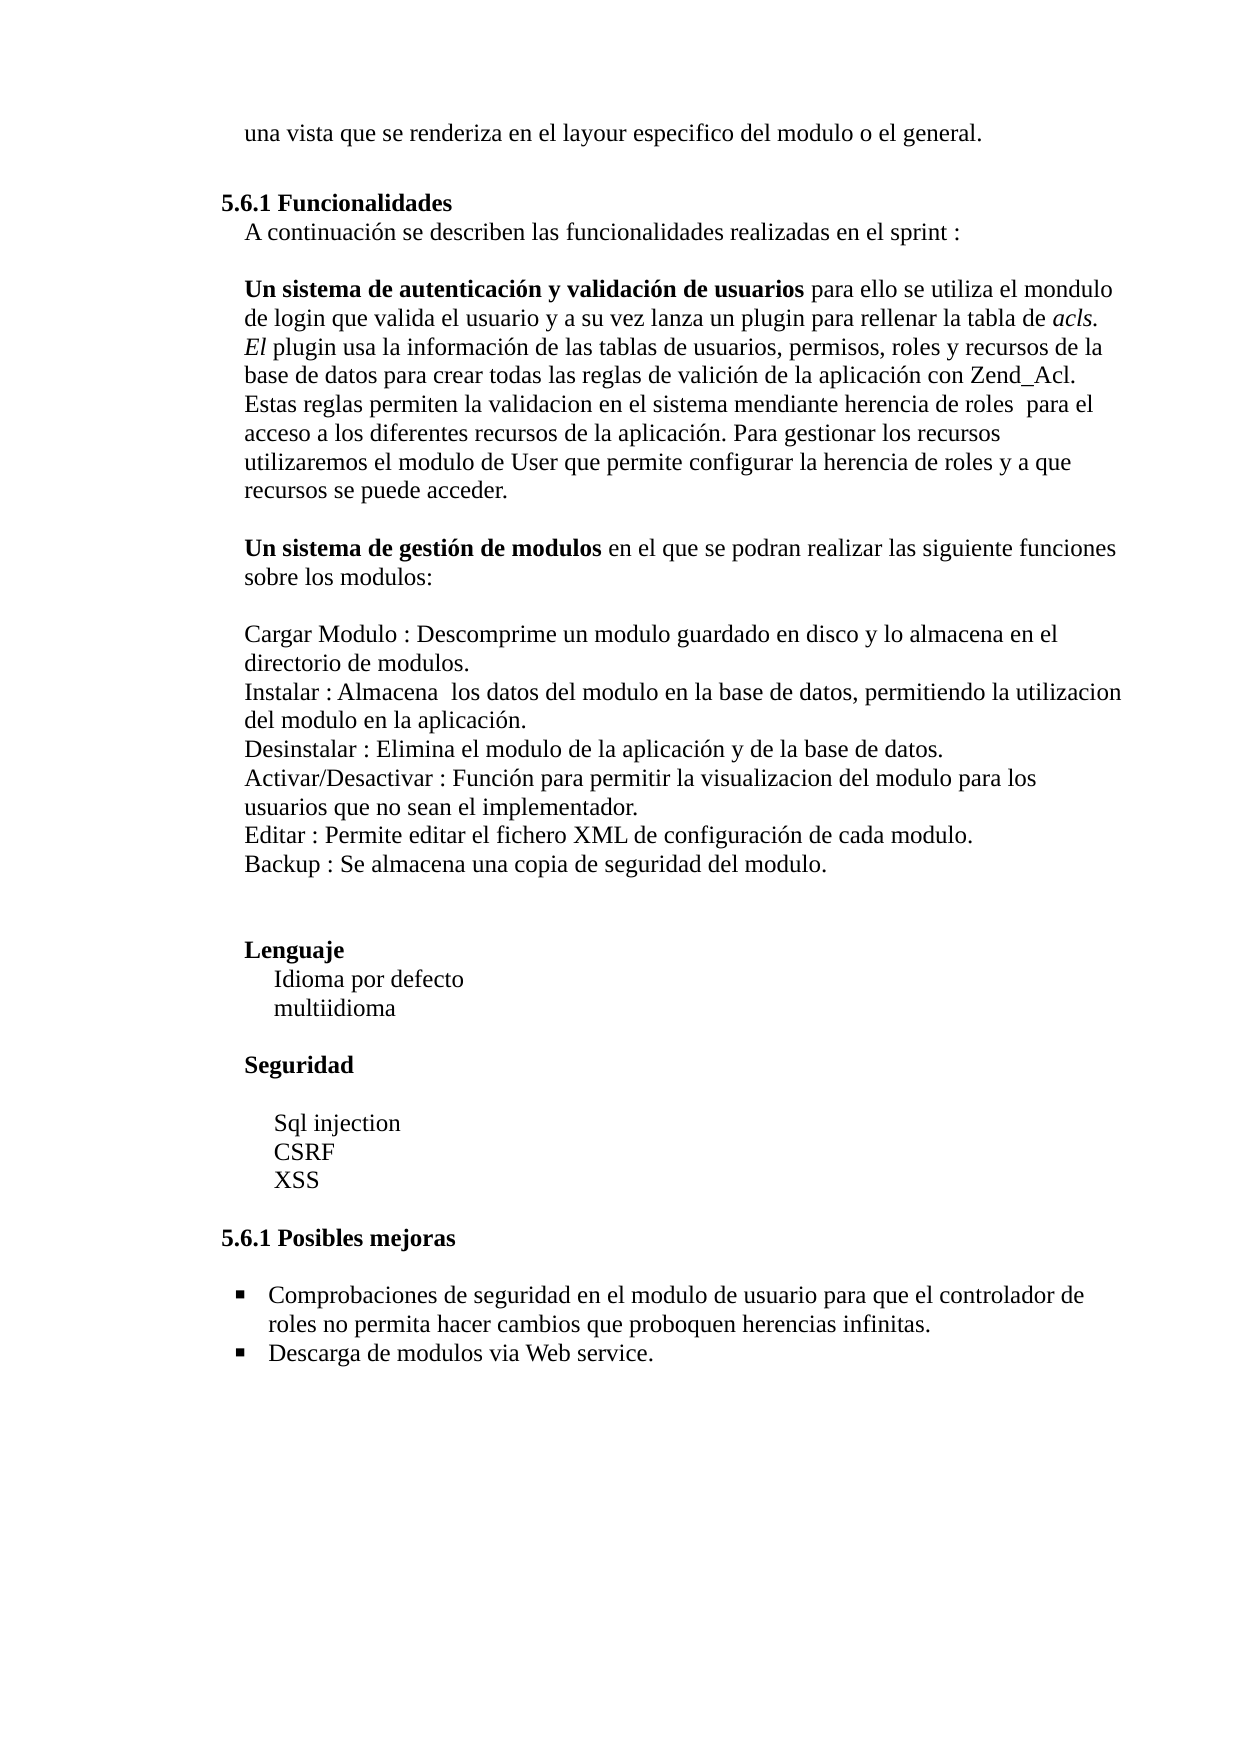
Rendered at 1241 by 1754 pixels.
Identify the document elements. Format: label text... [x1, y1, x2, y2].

list Seguridad [215, 1051, 1122, 1079]
list Idioma por defecto [244, 964, 1122, 993]
list Desinstalar : Elimina el modulo de la aplicación y de la base de datos. [215, 734, 1122, 763]
list CSRF [244, 1137, 1122, 1166]
list Funcionalidades [215, 188, 1122, 217]
list Instalar : Almacena los datos del modulo en la base de datos, permitiendo la utilizacion del modulo en la aplicación. [215, 677, 1122, 734]
list Sql injection [244, 1108, 1122, 1137]
list Cargar Modulo : Descomprime un modulo guardado en disco y lo almacena en el directorio de modulos. [215, 619, 1122, 677]
list XSS [244, 1166, 1122, 1194]
list Un sistema de gestión de modulos en el que se podran realizar las siguiente funciones sobre los modulos: [215, 533, 1122, 591]
list multiidioma [244, 993, 1122, 1022]
list Activar/Desactivar : Función para permitir la visualizacion del modulo para los usuarios que no sean el implementador. [215, 763, 1122, 821]
list una vista que se renderiza en el layour especifico del modulo o el general. [215, 118, 1122, 147]
list Backup : Se almacena una copia de seguridad del modulo. [215, 849, 1122, 878]
list Un sistema de autenticación y validación de usuarios para ello se utiliza el mondulo de login que valida el usuario y a su vez lanza un plugin para rellenar la tabla de acls. El plugin usa la información de las tablas de usuarios, permisos, roles y recursos de la base de datos para crear todas las reglas de valición de la aplicación con Zend_Acl. Estas reglas permiten la validacion en el sistema mendiante herencia de roles para el acceso a los diferentes recursos de la aplicación. Para gestionar los recursos utilizaremos el modulo de User que permite configurar la herencia de roles y a que recursos se puede acceder. [215, 274, 1122, 504]
list Posibles mejoras [215, 1223, 1122, 1252]
list A continuación se describen las funcionalidades realizadas en el sprint : [215, 217, 1122, 246]
list Comprobaciones de seguridad en el modulo de usuario para que el controlador de roles no permita hacer cambios que proboquen herencias infinitas. [231, 1281, 1122, 1338]
list Editar : Permite editar el fichero XML de configuración de cada modulo. [215, 821, 1122, 849]
list Lenguaje [215, 936, 1122, 964]
list Descarga de modulos via Web service. [231, 1338, 1122, 1367]
